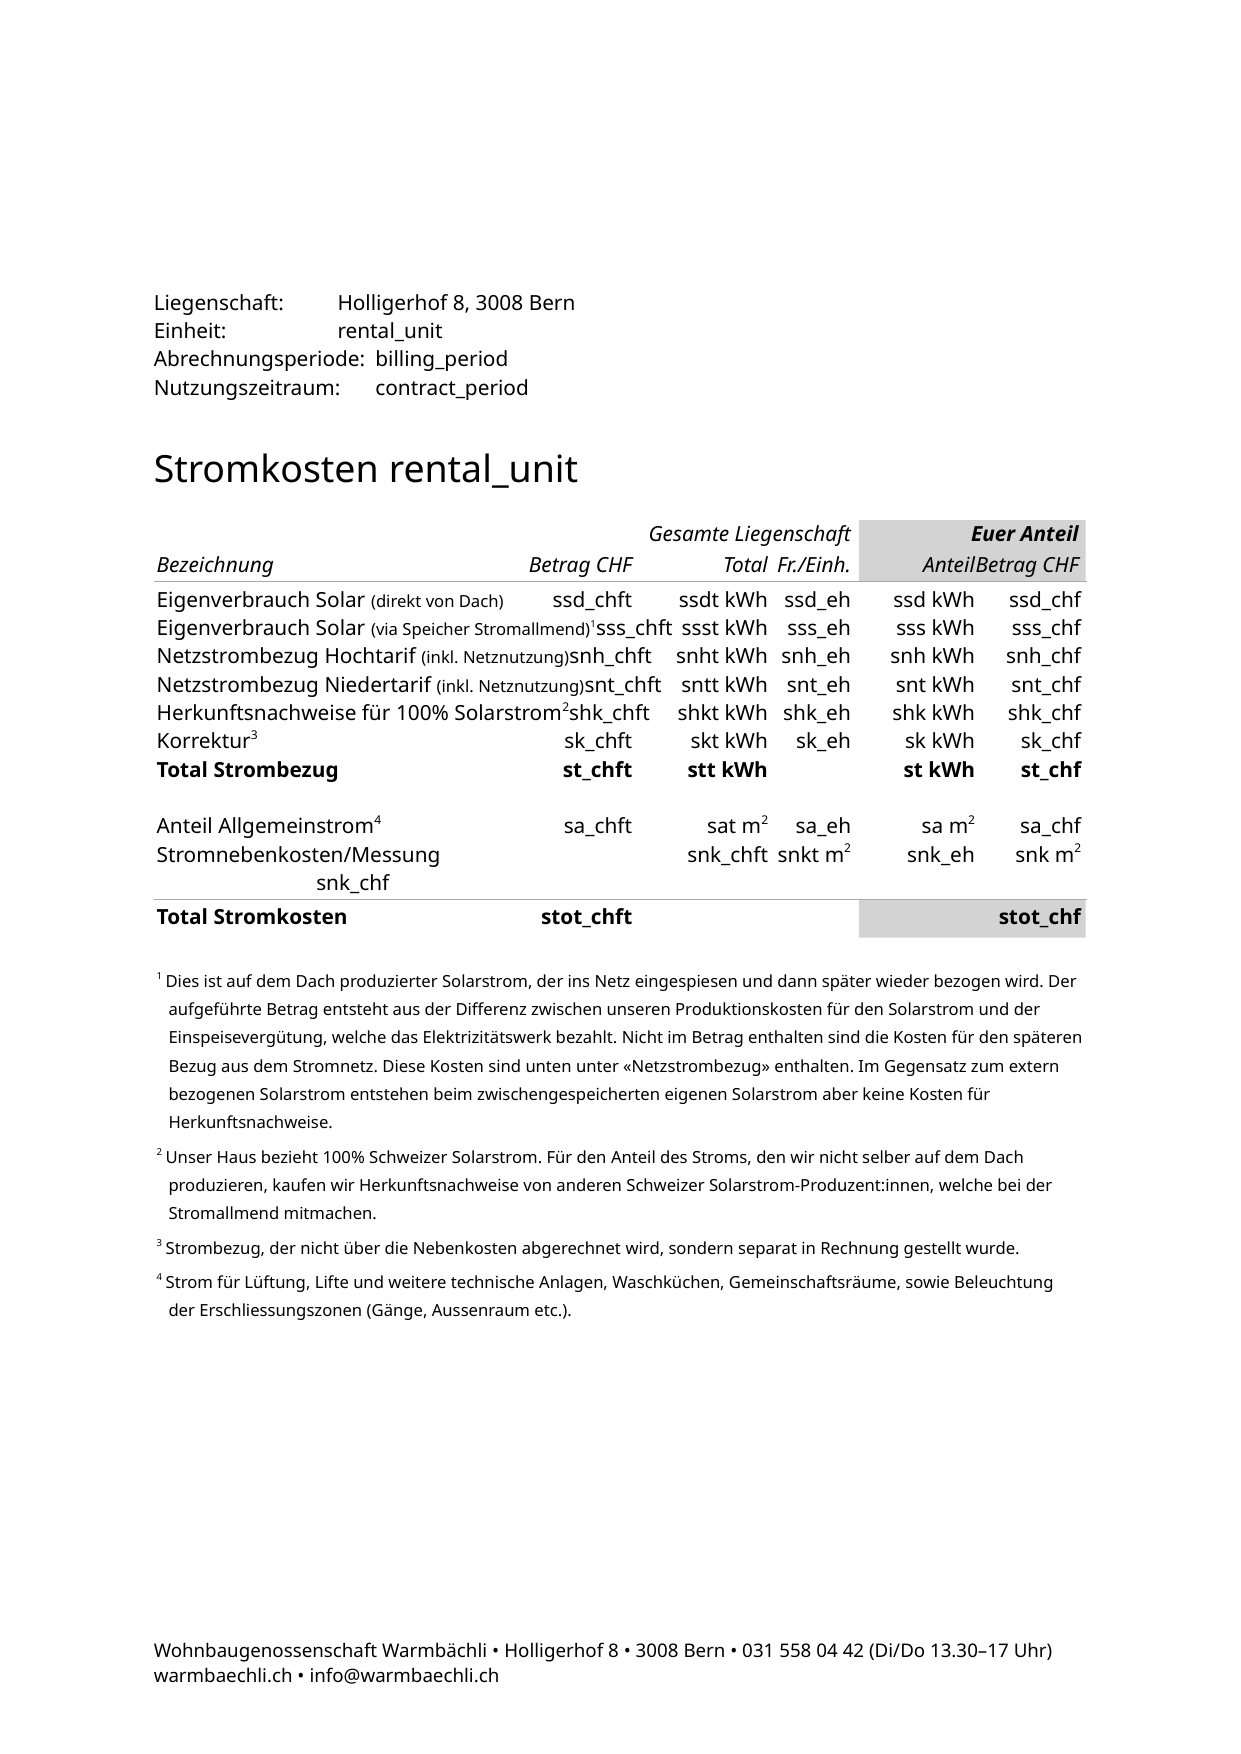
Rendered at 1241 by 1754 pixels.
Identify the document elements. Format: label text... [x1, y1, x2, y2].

text Anteil Allgemeinstrom4 sa_chft sat m2 sa_eh sa m2 sa_chf [153, 811, 1087, 839]
text Bezeichnung Betrag CHF Total Fr./Einh. Anteil Betrag CHF [153, 547, 858, 582]
text Nutzungszeitraum: contract_period [153, 373, 1087, 401]
text Total Strombezug st_chft stt kWh st kWh st_chf [153, 754, 1087, 783]
text Abrechnungsperiode: billing_period [153, 344, 1087, 373]
text Eigenverbrauch Solar (direkt von Dach) ssd_chft ssdt kWh ssd_eh ssd kWh ssd_chf [153, 582, 1087, 613]
text 4 Strom für Lüftung, Lifte und weitere technische Anlagen, Waschküchen, Gemeinschaftsräume, sowie Beleuchtung der Erschliessungszonen (Gänge, Aussenraum etc.). [153, 1263, 1087, 1322]
text Stromkosten rental_unit [153, 449, 1087, 491]
text Netzstrombezug Niedertarif (inkl. Netznutzung) snt_chft sntt kWh snt_eh snt kWh snt_chf [153, 669, 1087, 698]
text Netzstrombezug Hochtarif (inkl. Netznutzung) snh_chft snht kWh snh_eh snh kWh snh_chf [153, 641, 1087, 669]
text 2 Unser Haus bezieht 100% Schweizer Solarstrom. Für den Anteil des Stroms, den wir nicht selber auf dem Dach produzieren, kaufen wir Herkunftsnachweise von anderen Schweizer Solarstrom-Produzent:innen, welche bei der Stromallmend mitmachen. [153, 1138, 1087, 1226]
text Herkunftsnachweise für 100% Solarstrom2 shk_chft shkt kWh shk_eh shk kWh shk_chf [153, 698, 1087, 726]
text 1 Dies ist auf dem Dach produzierter Solarstrom, der ins Netz eingespiesen und dann später wieder bezogen wird. Der aufgeführte Betrag entsteht aus der Differenz zwischen unseren Produktionskosten für den Solarstrom und der Einspeisevergütung, welche das Elektrizitätswerk bezahlt. Nicht im Betrag enthalten sind die Kosten für den späteren Bezug aus dem Stromnetz. Diese Kosten sind unten unter «Netzstrombezug» enthalten. Im Gegensatz zum extern bezogenen Solarstrom entstehen beim zwischengespeicherten eigenen Solarstrom aber keine Kosten für Herkunftsnachweise. [153, 962, 1087, 1134]
text Total Stromkosten stot_chft stot_chf [153, 900, 858, 930]
text Gesamte Liegenschaft Euer Anteil [153, 519, 1087, 547]
text Korrektur3 sk_chft skt kWh sk_eh sk kWh sk_chf [153, 726, 1087, 754]
text Eigenverbrauch Solar (via Speicher Stromallmend)1 sss_chft ssst kWh sss_eh sss kWh sss_chf [153, 613, 1087, 641]
text Stromnebenkosten/Messung snk_chft snkt m2 snk_eh snk m2 snk_chf [153, 839, 1087, 899]
text 3 Strombezug, der nicht über die Nebenkosten abgerechnet wird, sondern separat in Rechnung gestellt wurde. [153, 1228, 1087, 1260]
text Liegenschaft: Holligerhof 8, 3008 Bern [153, 288, 1087, 316]
text Einheit: rental_unit [153, 316, 1087, 344]
